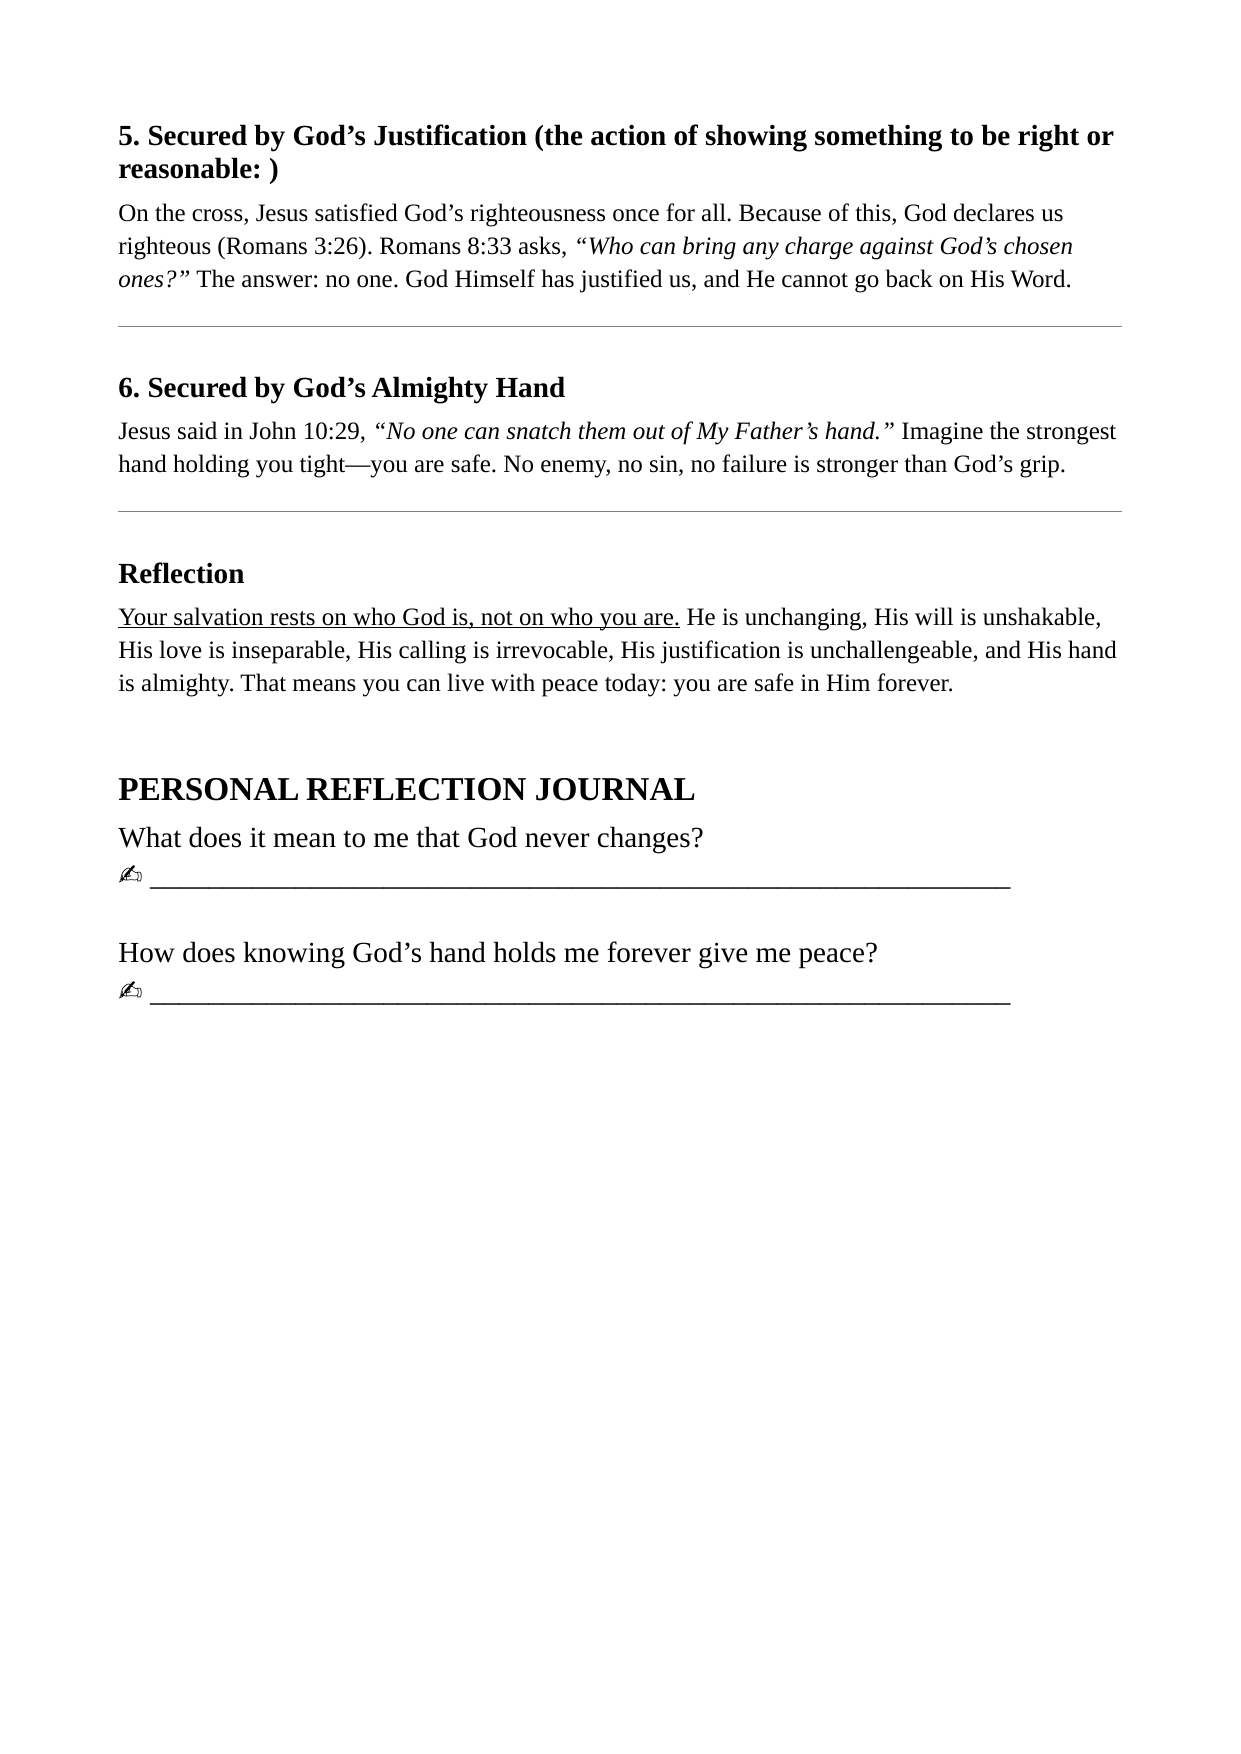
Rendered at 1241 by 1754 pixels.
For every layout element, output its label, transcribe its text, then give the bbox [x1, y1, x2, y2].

subtitle PERSONAL REFLECTION JOURNAL [118, 769, 1122, 807]
text What does it mean to me that God never changes? ✍️ ___________________________________________________________ How does knowing God’s hand holds me forever give me peace? ✍️ ___________________________________________________________ [118, 820, 1122, 1008]
subtitle Reflection [118, 556, 1122, 589]
subtitle 6. Secured by God’s Almighty Hand [118, 370, 1122, 404]
text On the cross, Jesus satisfied God’s righteousness once for all. Because of this, God declares us righteous (Romans 3:26). Romans 8:33 asks, “Who can bring any charge against God’s chosen ones?” The answer: no one. God Himself has justified us, and He cannot go back on His Word. [118, 198, 1122, 292]
text Your salvation rests on who God is, not on who you are. He is unchanging, His will is unshakable, His love is inseparable, His calling is irrevocable, His justification is unchallengeable, and His hand is almighty. That means you can live with peace today: you are safe in Him forever. [118, 602, 1122, 697]
subtitle 5. Secured by God’s Justification (the action of showing something to be right or reasonable: ) [118, 118, 1122, 185]
text Jesus said in John 10:29, “No one can snatch them out of My Father’s hand.” Imagine the strongest hand holding you tight—you are safe. No enemy, no sin, no failure is stronger than God’s grip. [118, 416, 1122, 478]
